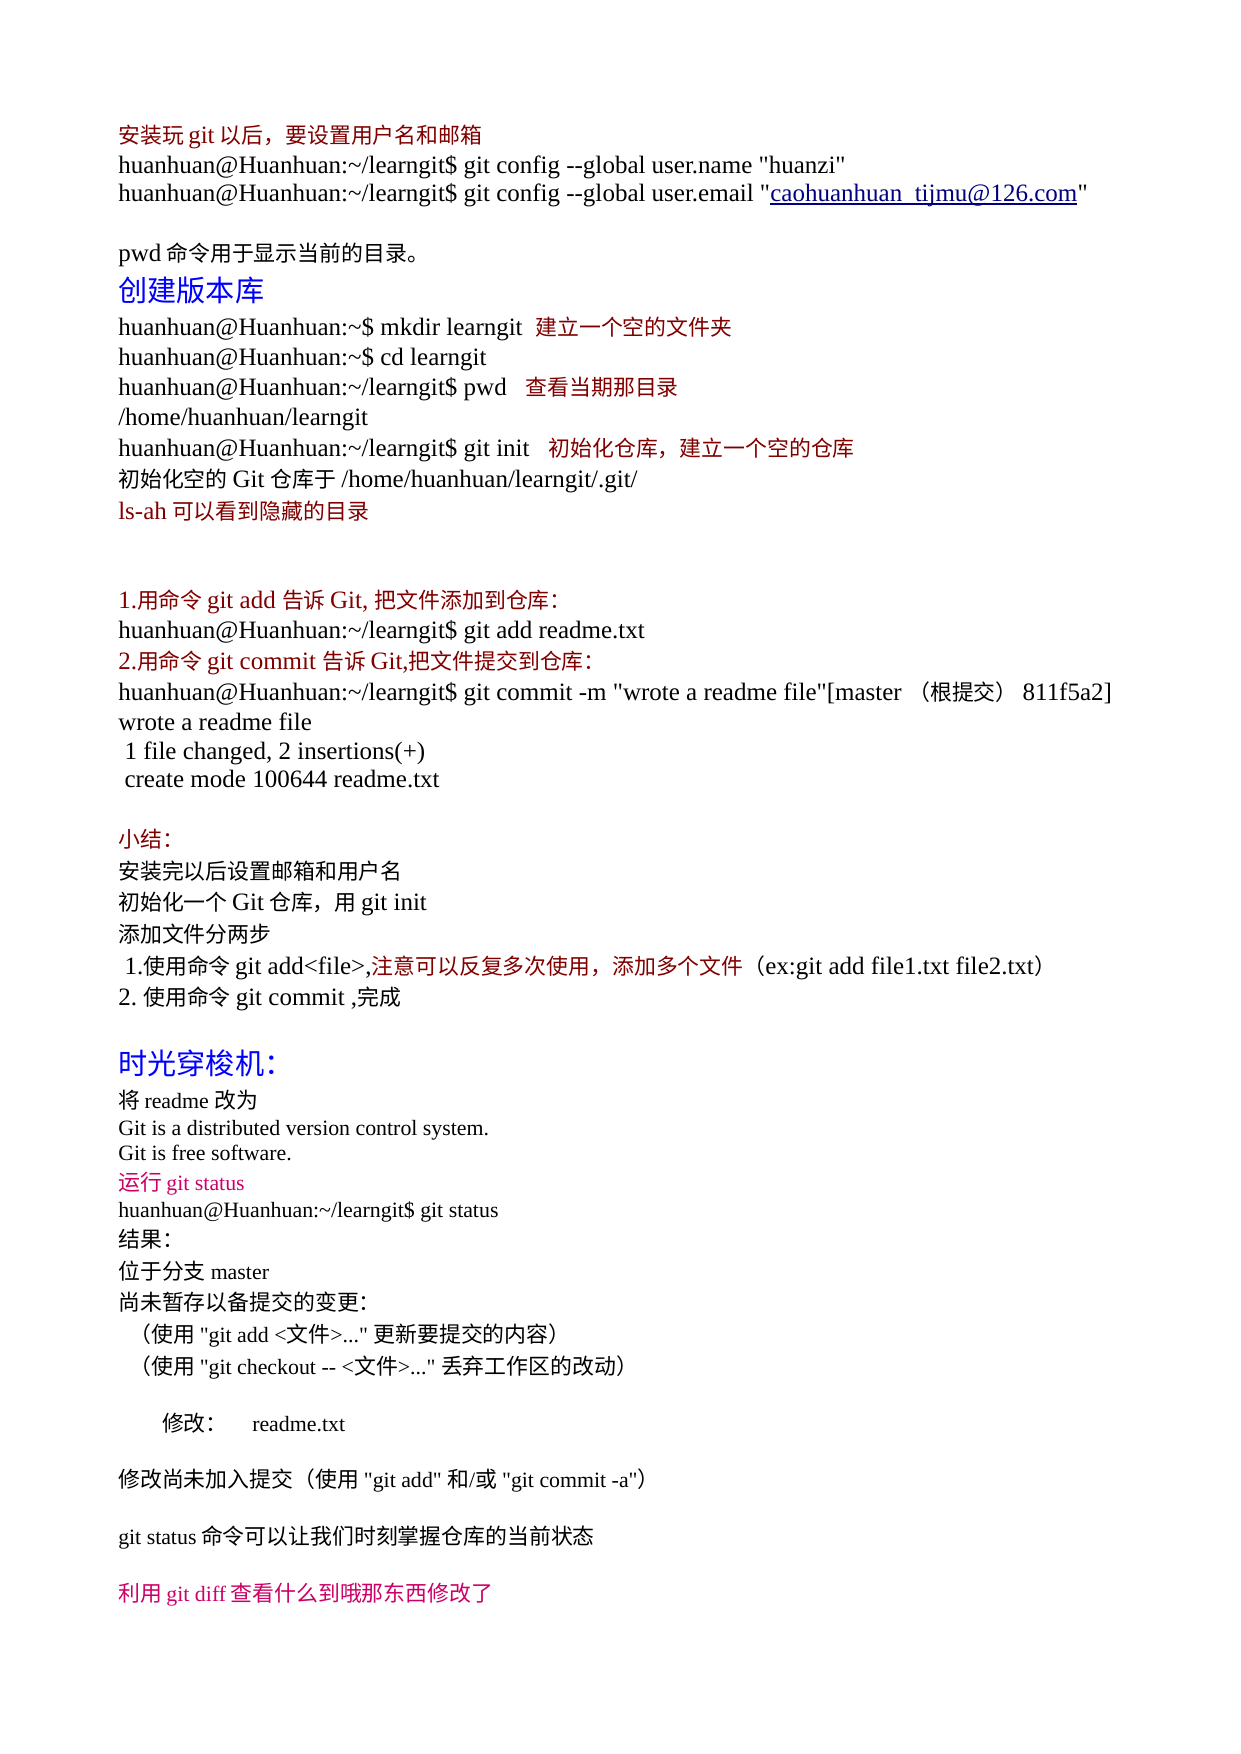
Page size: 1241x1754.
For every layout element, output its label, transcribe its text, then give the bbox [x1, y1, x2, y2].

text 运行git status [118, 1165, 1122, 1197]
text huanhuan@Huanhuan:~/learngit$ git commit -m "wrote a readme file"[master （根提交） 811f5a2] wrote a readme file [118, 675, 1122, 736]
text 利用git diff查看什么到哦那东西修改了 [118, 1576, 1122, 1608]
text 尚未暂存以备提交的变更： [118, 1285, 1122, 1317]
text 创建版本库 [118, 268, 1122, 310]
text ls-ah可以看到隐藏的目录 [118, 494, 1122, 526]
text 1 file changed, 2 insertions(+) [118, 736, 1122, 764]
text pwd命令用于显示当前的目录。 [118, 236, 1122, 268]
text Git is free software. [118, 1140, 1122, 1165]
text 修改尚未加入提交（使用 "git add" 和/或 "git commit -a"） [118, 1462, 1122, 1494]
text huanhuan@Huanhuan:~/learngit$ git status [118, 1197, 1122, 1222]
text huanhuan@Huanhuan:~$ cd learngit [118, 342, 1122, 370]
text huanhuan@Huanhuan:~/learngit$ git add readme.txt [118, 615, 1122, 644]
text /home/huanhuan/learngit [118, 402, 1122, 431]
text 初始化空的 Git 仓库于 /home/huanhuan/learngit/.git/ [118, 462, 1122, 494]
text huanhuan@Huanhuan:~/learngit$ git init 初始化仓库，建立一个空的仓库 [118, 431, 1122, 462]
text huanhuan@Huanhuan:~/learngit$ pwd 查看当期那目录 [118, 370, 1122, 402]
text 位于分支 master [118, 1254, 1122, 1285]
text 2.用命令git commit 告诉Git,把文件提交到仓库： [118, 644, 1122, 675]
text 将readme 改为 [118, 1083, 1122, 1115]
text 1.使用命令git add<file>,注意可以反复多次使用，添加多个文件（ex:git add file1.txt file2.txt） [118, 949, 1122, 980]
text （使用 "git checkout -- <文件>..." 丢弃工作区的改动） [118, 1349, 1122, 1380]
text huanhuan@Huanhuan:~$ mkdir learngit 建立一个空的文件夹 [118, 310, 1122, 342]
text 2. 使用命令 git commit ,完成 [118, 980, 1122, 1012]
text huanhuan@Huanhuan:~/learngit$ git config --global user.email "caohuanhuan_tijmu@126.com" [118, 178, 1122, 207]
text 时光穿梭机： [118, 1041, 1122, 1083]
text 初始化一个Git仓库，用git init [118, 885, 1122, 917]
text create mode 100644 readme.txt [118, 764, 1122, 793]
text 添加文件分两步 [118, 917, 1122, 949]
text （使用 "git add <文件>..." 更新要提交的内容） [118, 1317, 1122, 1349]
text 安装玩git以后，要设置用户名和邮箱 [118, 118, 1122, 150]
text git status命令可以让我们时刻掌握仓库的当前状态 [118, 1519, 1122, 1551]
text huanhuan@Huanhuan:~/learngit$ git config --global user.name "huanzi" [118, 150, 1122, 178]
text 1.用命令git add 告诉Git, 把文件添加到仓库： [118, 583, 1122, 615]
text 结果： [118, 1222, 1122, 1254]
text 小结： [118, 822, 1122, 854]
text 修改： readme.txt [118, 1406, 1122, 1437]
text Git is a distributed version control system. [118, 1115, 1122, 1140]
text 安装完以后设置邮箱和用户名 [118, 854, 1122, 885]
